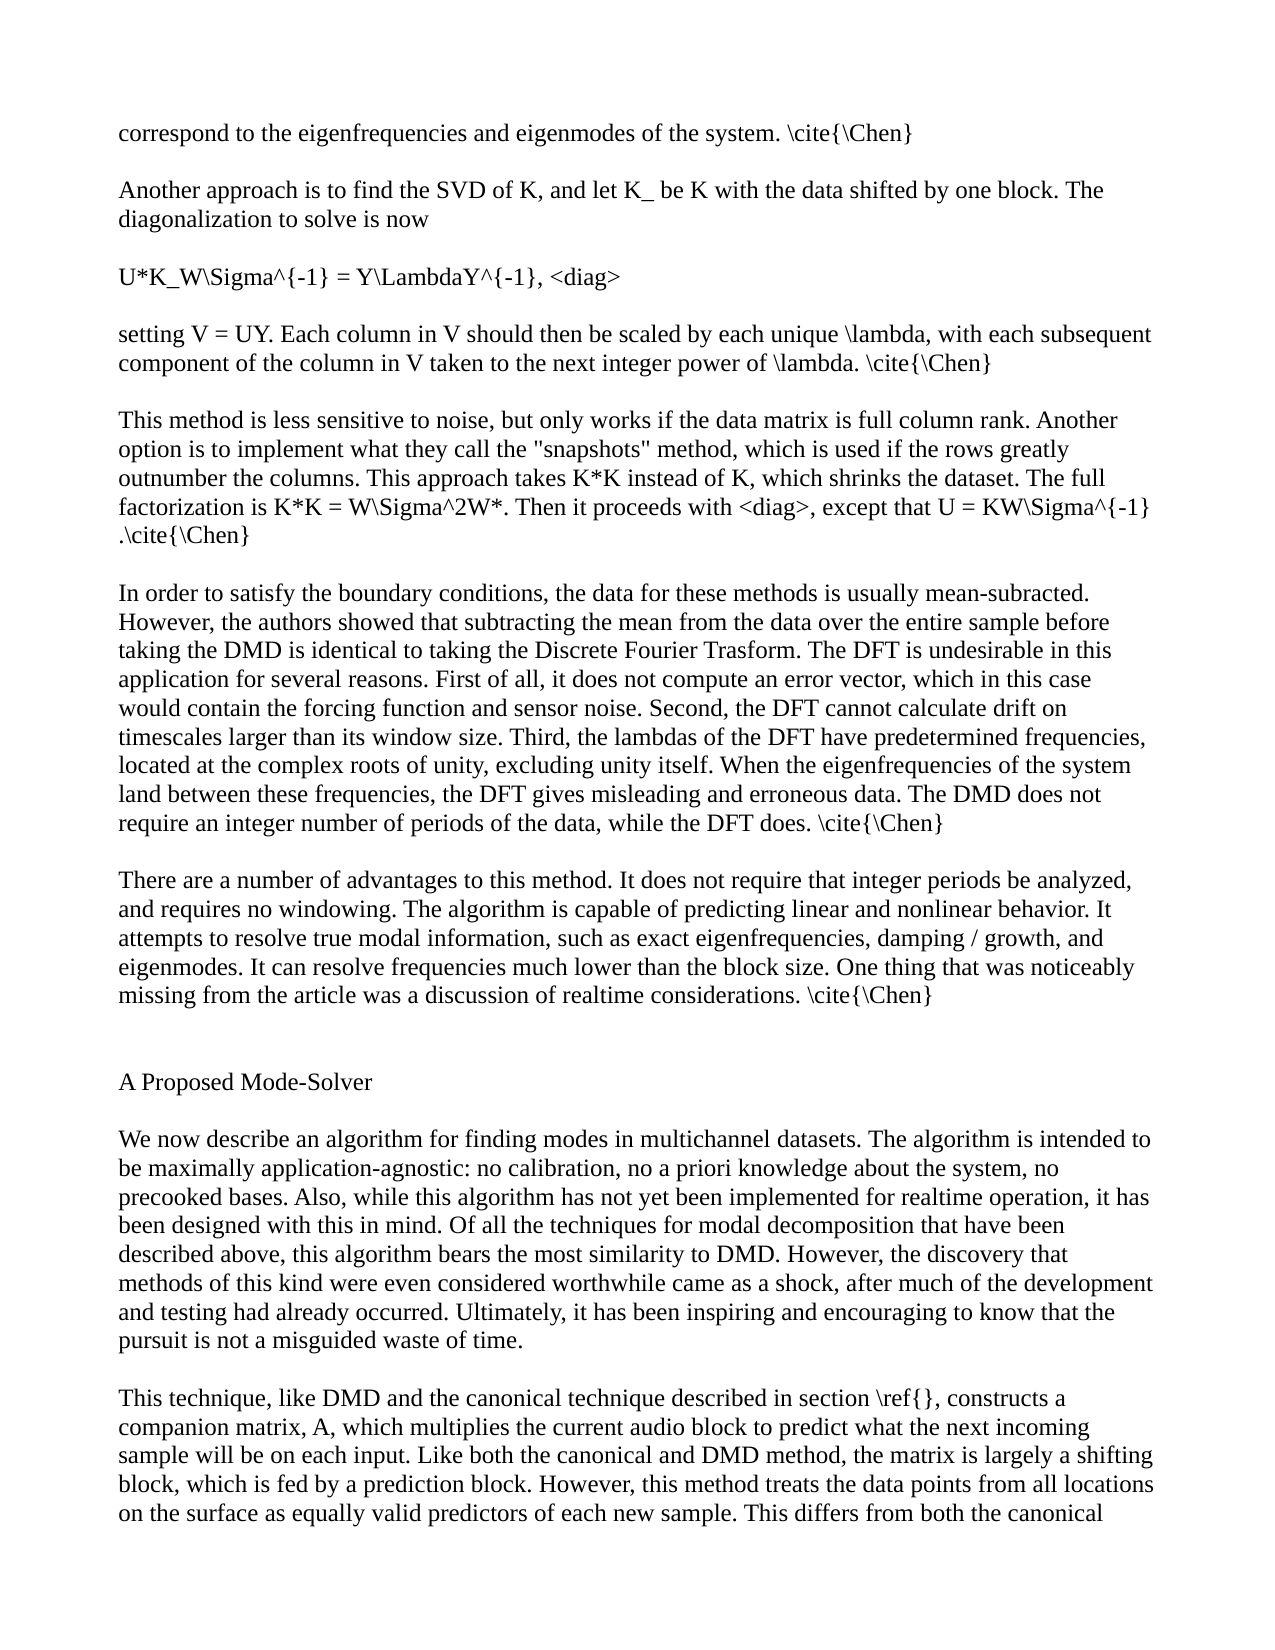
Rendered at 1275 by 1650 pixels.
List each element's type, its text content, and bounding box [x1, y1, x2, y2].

text A Proposed Mode-Solver [118, 1067, 1157, 1096]
text We now describe an algorithm for finding modes in multichannel datasets. The algorithm is intended to be maximally application-agnostic: no calibration, no a priori knowledge about the system, no precooked bases. Also, while this algorithm has not yet been implemented for realtime operation, it has been designed with this in mind. Of all the techniques for modal decomposition that have been described above, this algorithm bears the most similarity to DMD. However, the discovery that methods of this kind were even considered worthwhile came as a shock, after much of the development and testing had already occurred. Ultimately, it has been inspiring and encouraging to know that the pursuit is not a misguided waste of time. [118, 1124, 1157, 1354]
text setting V = UY. Each column in V should then be scaled by each unique \lambda, with each subsequent component of the column in V taken to the next integer power of \lambda. \cite{\Chen} [118, 319, 1157, 377]
text U*K_W\Sigma^{-1} = Y\LambdaY^{-1}, <diag> [118, 262, 1157, 291]
text Another approach is to find the SVD of K, and let K_ be K with the data shifted by one block. The diagonalization to solve is now [118, 176, 1157, 233]
text In order to satisfy the boundary conditions, the data for these methods is usually mean-subracted. However, the authors showed that subtracting the mean from the data over the entire sample before taking the DMD is identical to taking the Discrete Fourier Trasform. The DFT is undesirable in this application for several reasons. First of all, it does not compute an error vector, which in this case would contain the forcing function and sensor noise. Second, the DFT cannot calculate drift on timescales larger than its window size. Third, the lambdas of the DFT have predetermined frequencies, located at the complex roots of unity, excluding unity itself. When the eigenfrequencies of the system land between these frequencies, the DFT gives misleading and erroneous data. The DMD does not require an integer number of periods of the data, while the DFT does. \cite{\Chen} [118, 578, 1157, 837]
text This method is less sensitive to noise, but only works if the data matrix is full column rank. Another option is to implement what they call the "snapshots" method, which is used if the rows greatly outnumber the columns. This approach takes K*K instead of K, which shrinks the dataset. The full factorization is K*K = W\Sigma^2W*. Then it proceeds with <diag>, except that U = KW\Sigma^{-1} .\cite{\Chen} [118, 406, 1157, 549]
text There are a number of advantages to this method. It does not require that integer periods be analyzed, and requires no windowing. The algorithm is capable of predicting linear and nonlinear behavior. It attempts to resolve true modal information, such as exact eigenfrequencies, damping / growth, and eigenmodes. It can resolve frequencies much lower than the block size. One thing that was noticeably missing from the article was a discussion of realtime considerations. \cite{\Chen} [118, 866, 1157, 1009]
text correspond to the eigenfrequencies and eigenmodes of the system. \cite{\Chen} [118, 118, 1157, 147]
text This technique, like DMD and the canonical technique described in section \ref{}, constructs a companion matrix, A, which multiplies the current audio block to predict what the next incoming sample will be on each input. Like both the canonical and DMD method, the matrix is largely a shifting block, which is fed by a prediction block. However, this method treats the data points from all locations on the surface as equally valid predictors of each new sample. This differs from both the canonical [118, 1383, 1157, 1527]
